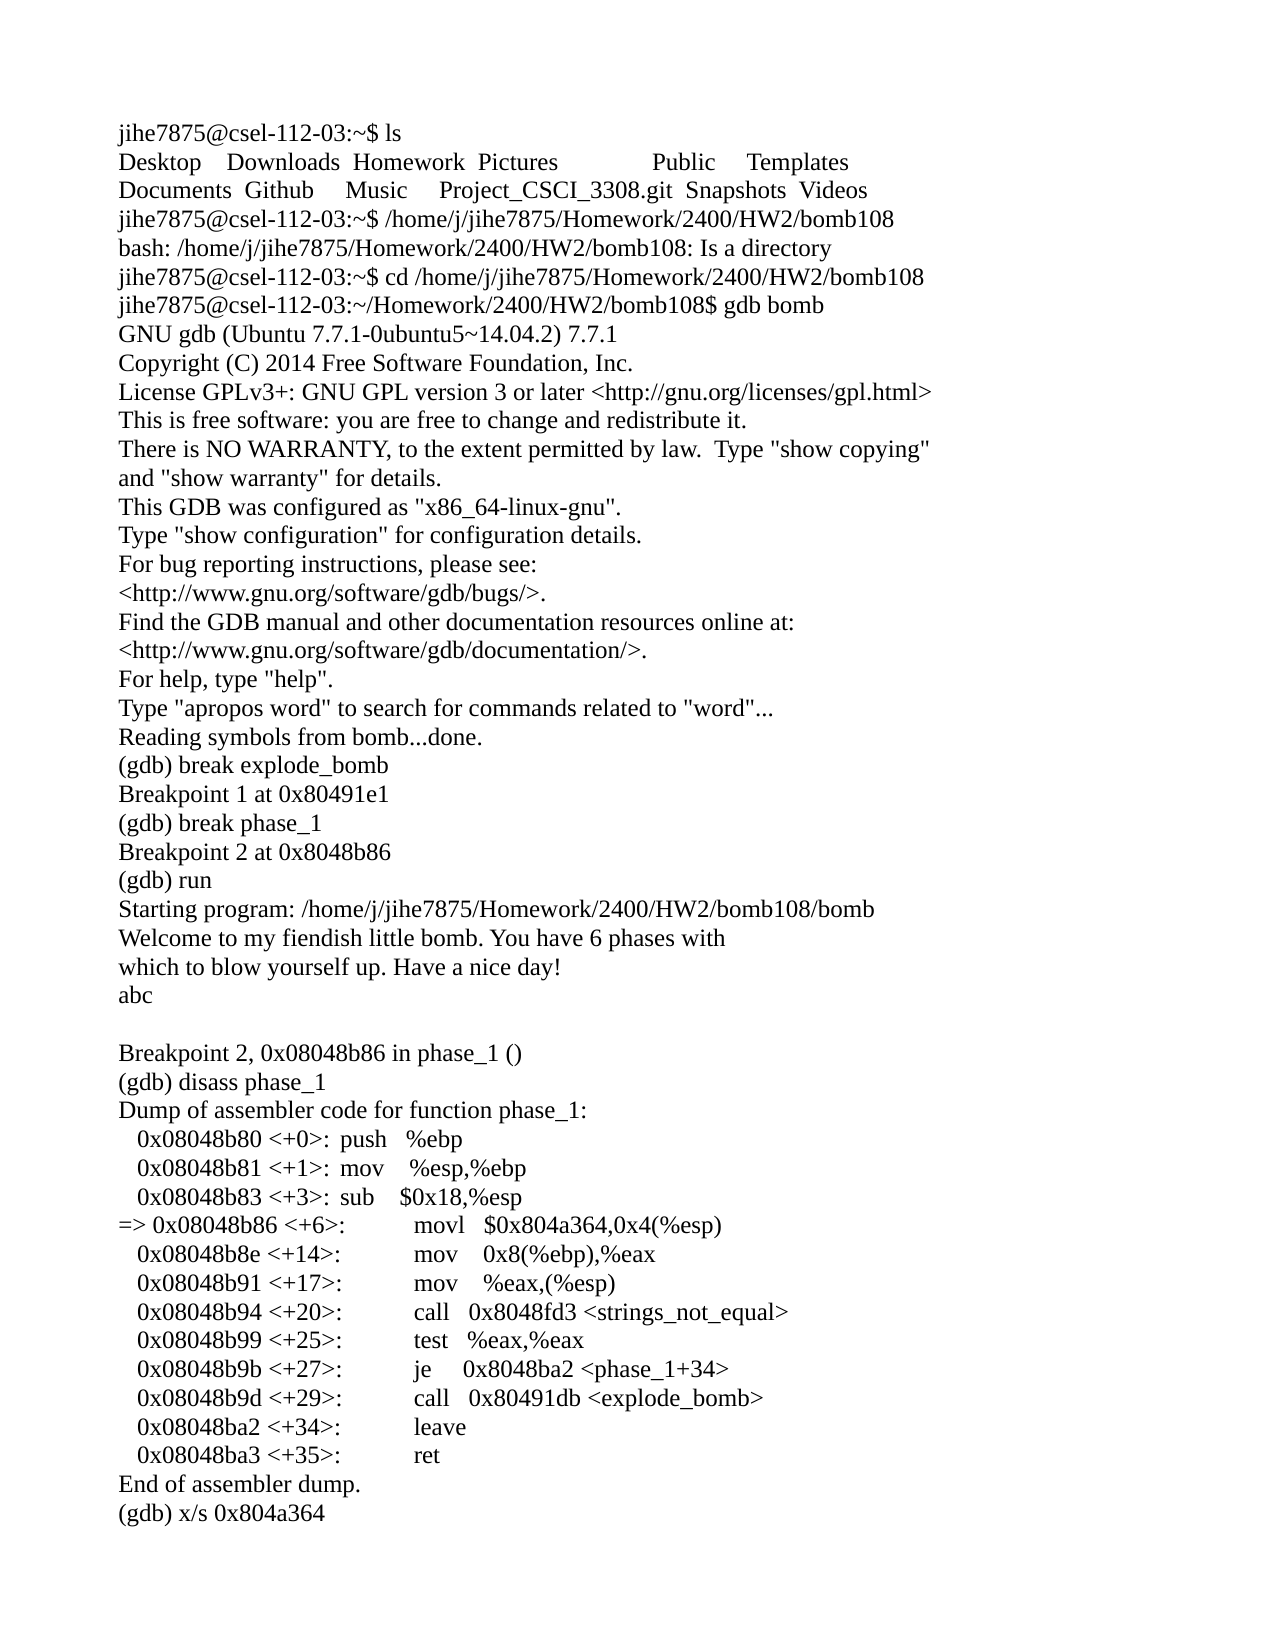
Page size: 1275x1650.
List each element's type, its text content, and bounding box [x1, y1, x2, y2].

text Type "apropos word" to search for commands related to "word"... [118, 693, 1157, 722]
text This GDB was configured as "x86_64-linux-gnu". [118, 492, 1157, 521]
text 0x08048b99 <+25>: test %eax,%eax [118, 1326, 1157, 1354]
text Desktop Downloads Homework Pictures Public Templates [118, 147, 1157, 176]
text 0x08048b80 <+0>: push %ebp [118, 1124, 1157, 1153]
text <http://www.gnu.org/software/gdb/bugs/>. [118, 578, 1157, 607]
text <http://www.gnu.org/software/gdb/documentation/>. [118, 636, 1157, 664]
text and "show warranty" for details. [118, 463, 1157, 492]
text 0x08048b83 <+3>: sub $0x18,%esp [118, 1182, 1157, 1211]
text Dump of assembler code for function phase_1: [118, 1096, 1157, 1124]
text (gdb) run [118, 866, 1157, 894]
text Find the GDB manual and other documentation resources online at: [118, 607, 1157, 636]
text Breakpoint 1 at 0x80491e1 [118, 779, 1157, 808]
text which to blow yourself up. Have a nice day! [118, 952, 1157, 981]
text 0x08048b8e <+14>: mov 0x8(%ebp),%eax [118, 1239, 1157, 1268]
text (gdb) break explode_bomb [118, 751, 1157, 779]
text Reading symbols from bomb...done. [118, 722, 1157, 751]
text (gdb) disass phase_1 [118, 1067, 1157, 1096]
text jihe7875@csel-112-03:~$ ls [118, 118, 1157, 147]
text (gdb) break phase_1 [118, 808, 1157, 837]
text 0x08048b9d <+29>: call 0x80491db <explode_bomb> [118, 1383, 1157, 1412]
text License GPLv3+: GNU GPL version 3 or later <http://gnu.org/licenses/gpl.html> [118, 377, 1157, 406]
text 0x08048b91 <+17>: mov %eax,(%esp) [118, 1268, 1157, 1297]
text 0x08048b9b <+27>: je 0x8048ba2 <phase_1+34> [118, 1354, 1157, 1383]
text (gdb) x/s 0x804a364 [118, 1498, 1157, 1527]
text bash: /home/j/jihe7875/Homework/2400/HW2/bomb108: Is a directory [118, 233, 1157, 262]
text Welcome to my fiendish little bomb. You have 6 phases with [118, 923, 1157, 952]
text 0x08048ba2 <+34>: leave [118, 1412, 1157, 1441]
text GNU gdb (Ubuntu 7.7.1-0ubuntu5~14.04.2) 7.7.1 [118, 319, 1157, 348]
text jihe7875@csel-112-03:~/Homework/2400/HW2/bomb108$ gdb bomb [118, 291, 1157, 319]
text Breakpoint 2, 0x08048b86 in phase_1 () [118, 1038, 1157, 1067]
text There is NO WARRANTY, to the extent permitted by law. Type "show copying" [118, 434, 1157, 463]
text 0x08048ba3 <+35>: ret [118, 1441, 1157, 1469]
text Breakpoint 2 at 0x8048b86 [118, 837, 1157, 866]
text 0x08048b81 <+1>: mov %esp,%ebp [118, 1153, 1157, 1182]
text => 0x08048b86 <+6>: movl $0x804a364,0x4(%esp) [118, 1211, 1157, 1239]
text abc [118, 981, 1157, 1009]
text jihe7875@csel-112-03:~$ /home/j/jihe7875/Homework/2400/HW2/bomb108 [118, 204, 1157, 233]
text For help, type "help". [118, 664, 1157, 693]
text jihe7875@csel-112-03:~$ cd /home/j/jihe7875/Homework/2400/HW2/bomb108 [118, 262, 1157, 291]
text For bug reporting instructions, please see: [118, 549, 1157, 578]
text 0x08048b94 <+20>: call 0x8048fd3 <strings_not_equal> [118, 1297, 1157, 1326]
text This is free software: you are free to change and redistribute it. [118, 406, 1157, 434]
text Type "show configuration" for configuration details. [118, 521, 1157, 549]
text End of assembler dump. [118, 1469, 1157, 1498]
text Copyright (C) 2014 Free Software Foundation, Inc. [118, 348, 1157, 377]
text Starting program: /home/j/jihe7875/Homework/2400/HW2/bomb108/bomb [118, 894, 1157, 923]
text Documents Github Music Project_CSCI_3308.git Snapshots Videos [118, 176, 1157, 204]
